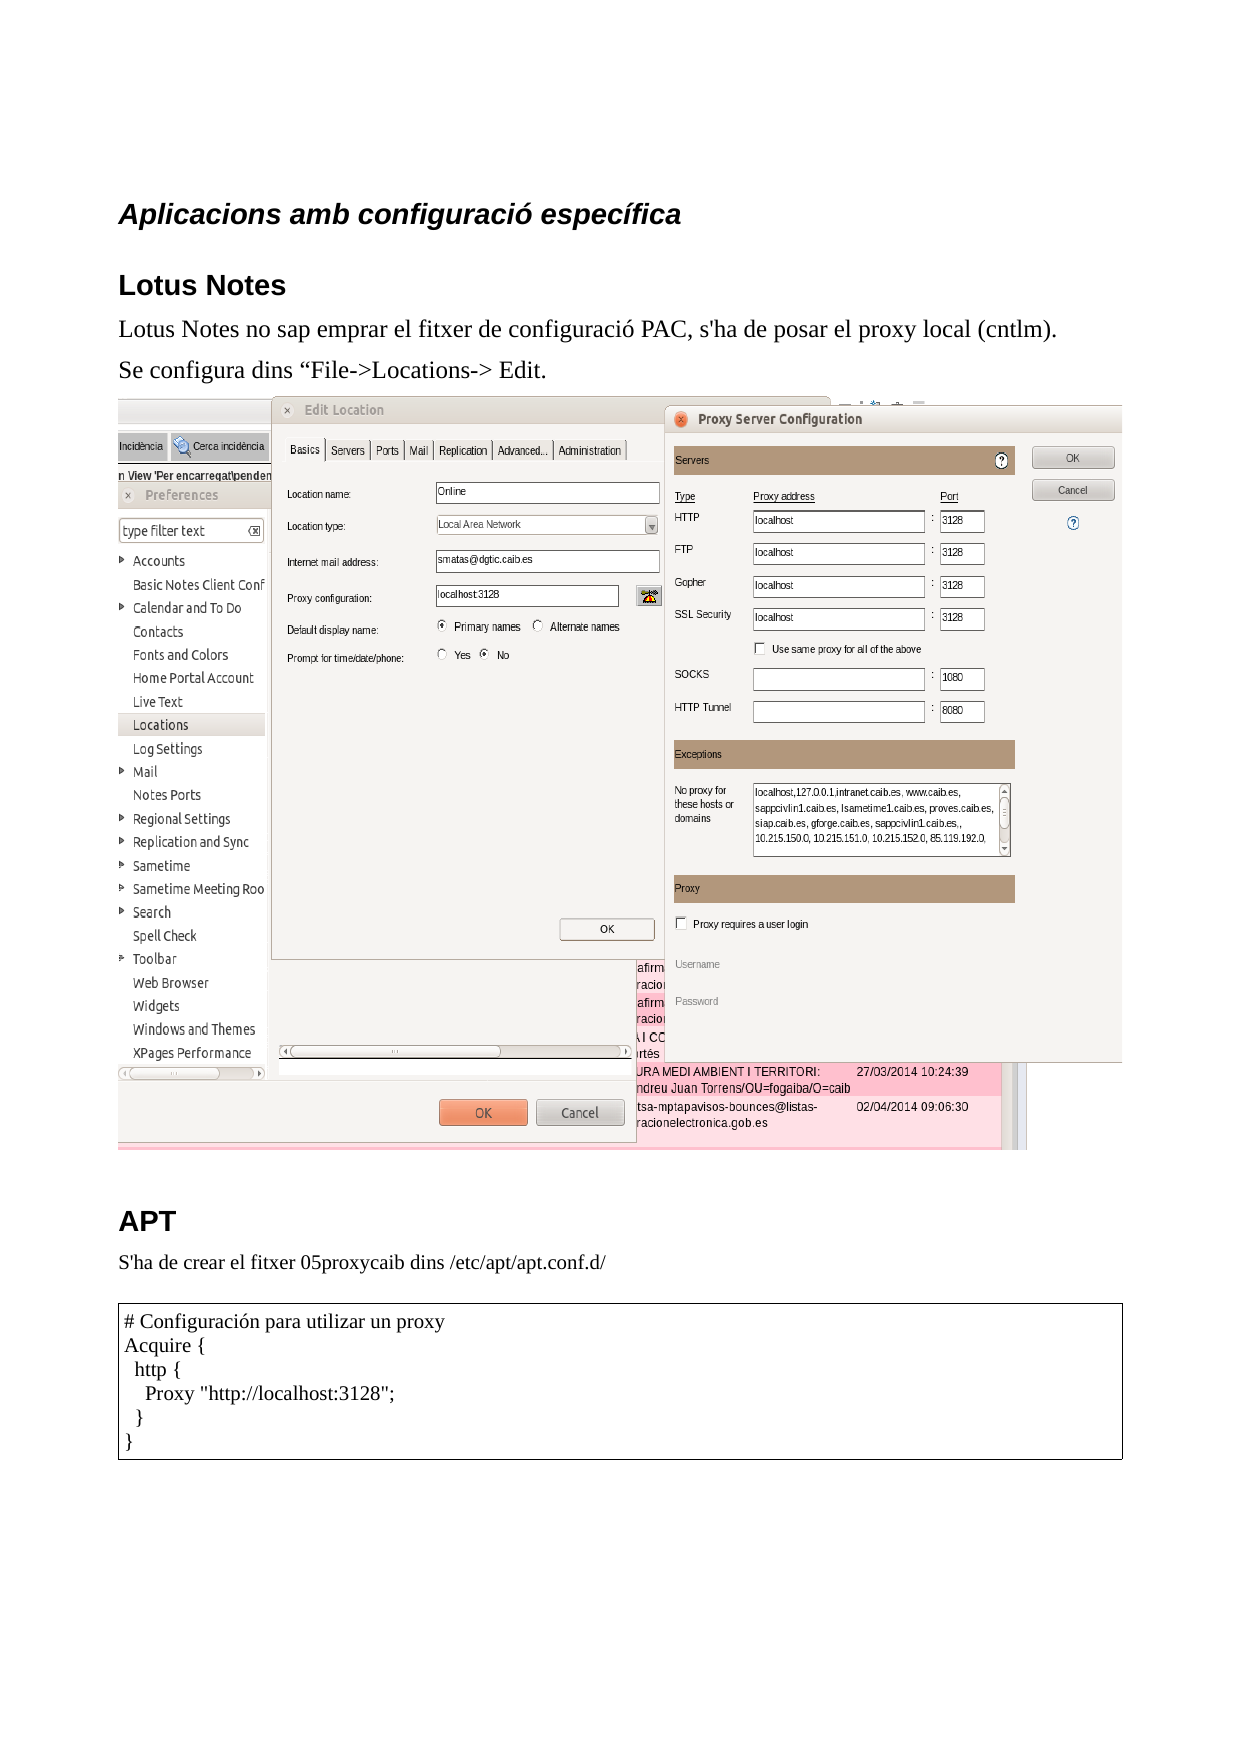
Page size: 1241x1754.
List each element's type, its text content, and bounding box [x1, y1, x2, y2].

subtitle APT [118, 1204, 1122, 1237]
text Se configura dins “File->Locations-> Edit. [118, 355, 1122, 384]
subtitle Lotus Notes [118, 268, 1122, 301]
text S'ha de crear el fitxer 05proxycaib dins /etc/apt/apt.conf.d/ [118, 1250, 1122, 1274]
picture [118, 396, 1123, 1150]
subtitle Aplicacions amb configuració específica [118, 197, 1122, 230]
text Lotus Notes no sap emprar el fitxer de configuració PAC, s'ha de posar el proxy local (cntlm). [118, 314, 1122, 342]
table_header # Configuración para utilizar un proxy Acquire { http { Proxy "http://localhost:3128"; } } [119, 1304, 1122, 1459]
